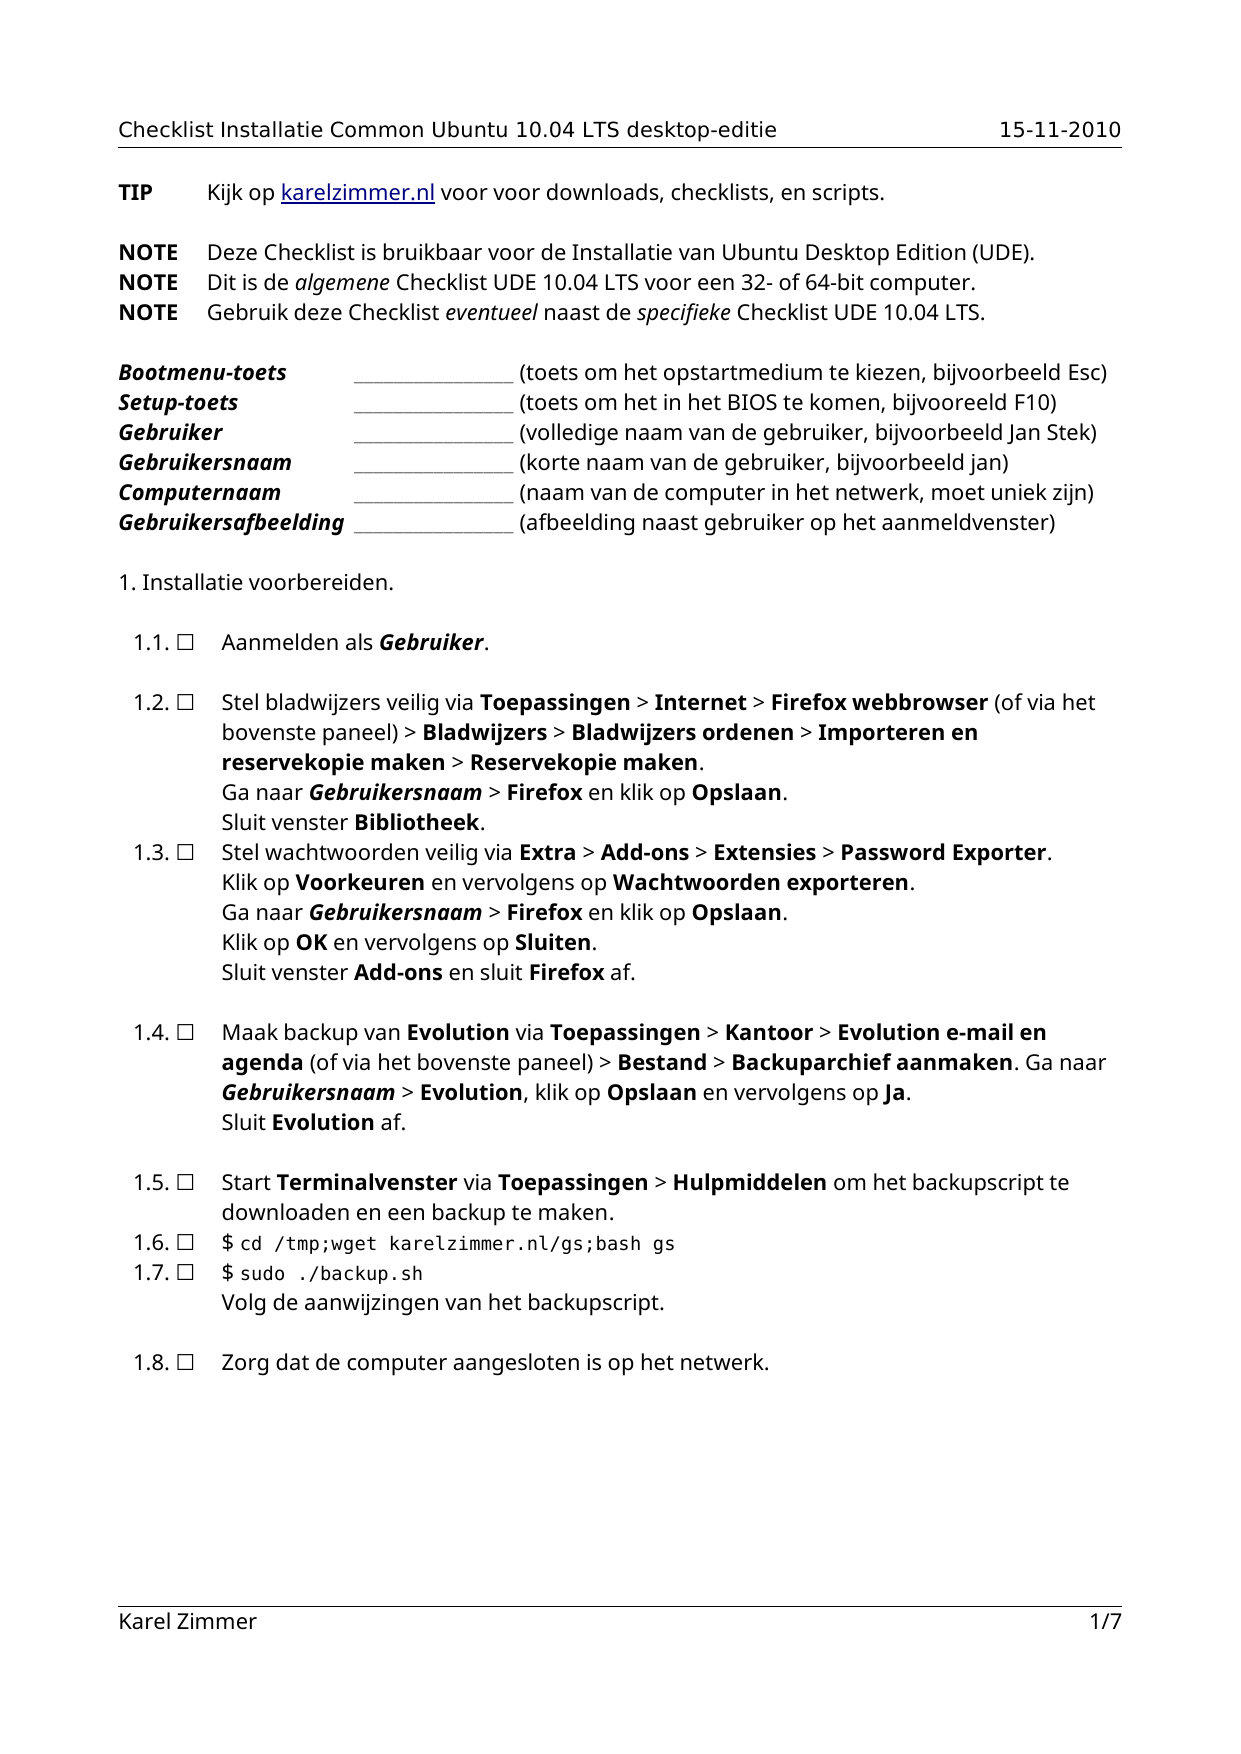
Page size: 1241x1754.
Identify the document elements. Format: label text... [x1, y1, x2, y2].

list Stel wachtwoorden veilig via Extra > Add-ons > Extensies > Password Exporter. Klik op Voorkeuren en vervolgens op Wachtwoorden exporteren. Ga naar Gebruikersnaam > Firefox en klik op Opslaan. Klik op OK en vervolgens op Sluiten. Sluit venster Add-ons en sluit Firefox af. [133, 837, 1122, 987]
text NOTE Deze Checklist is bruikbaar voor de Installatie van Ubuntu Desktop Edition (UDE). [118, 237, 1122, 267]
list Maak backup van Evolution via Toepassingen > Kantoor > Evolution e-mail en agenda (of via het bovenste paneel) > Bestand > Backuparchief aanmaken. Ga naar Gebruikersnaam > Evolution, klik op Opslaan en vervolgens op Ja. Sluit Evolution af. [133, 1017, 1122, 1137]
list $ cd /tmp;wget karelzimmer.nl/gs;bash gs [133, 1227, 1122, 1257]
text NOTE Dit is de algemene Checklist UDE 10.04 LTS voor een 32- of 64-bit computer. [118, 267, 1122, 297]
text Gebruikersnaam ________________ (korte naam van de gebruiker, bijvoorbeeld jan) [118, 447, 1122, 477]
text NOTE Gebruik deze Checklist eventueel naast de specifieke Checklist UDE 10.04 LTS. [118, 297, 1122, 327]
text Gebruiker ________________ (volledige naam van de gebruiker, bijvoorbeeld Jan Stek) [118, 417, 1122, 447]
text Bootmenu-toets ________________ (toets om het opstartmedium te kiezen, bijvoorbeeld Esc) [118, 357, 1122, 387]
text Gebruikersafbeelding ________________ (afbeelding naast gebruiker op het aanmeldvenster) [118, 507, 1122, 537]
list Start Terminalvenster via Toepassingen > Hulpmiddelen om het backupscript te downloaden en een backup te maken. [133, 1167, 1122, 1227]
list Zorg dat de computer aangesloten is op het netwerk. [133, 1347, 1122, 1377]
list Installatie voorbereiden. [118, 567, 1122, 597]
list Aanmelden als Gebruiker. [133, 627, 1122, 657]
text Setup-toets ________________ (toets om het in het BIOS te komen, bijvooreeld F10) [118, 387, 1122, 417]
list $ sudo ./backup.sh Volg de aanwijzingen van het backupscript. [133, 1257, 1122, 1317]
list Stel bladwijzers veilig via Toepassingen > Internet > Firefox webbrowser (of via het bovenste paneel) > Bladwijzers > Bladwijzers ordenen > Importeren en reservekopie maken > Reservekopie maken. Ga naar Gebruikersnaam > Firefox en klik op Opslaan. Sluit venster Bibliotheek. [133, 687, 1122, 837]
text Computernaam ________________ (naam van de computer in het netwerk, moet uniek zijn) [118, 477, 1122, 507]
text TIP Kijk op karelzimmer.nl voor voor downloads, checklists, en scripts. [118, 177, 1122, 207]
